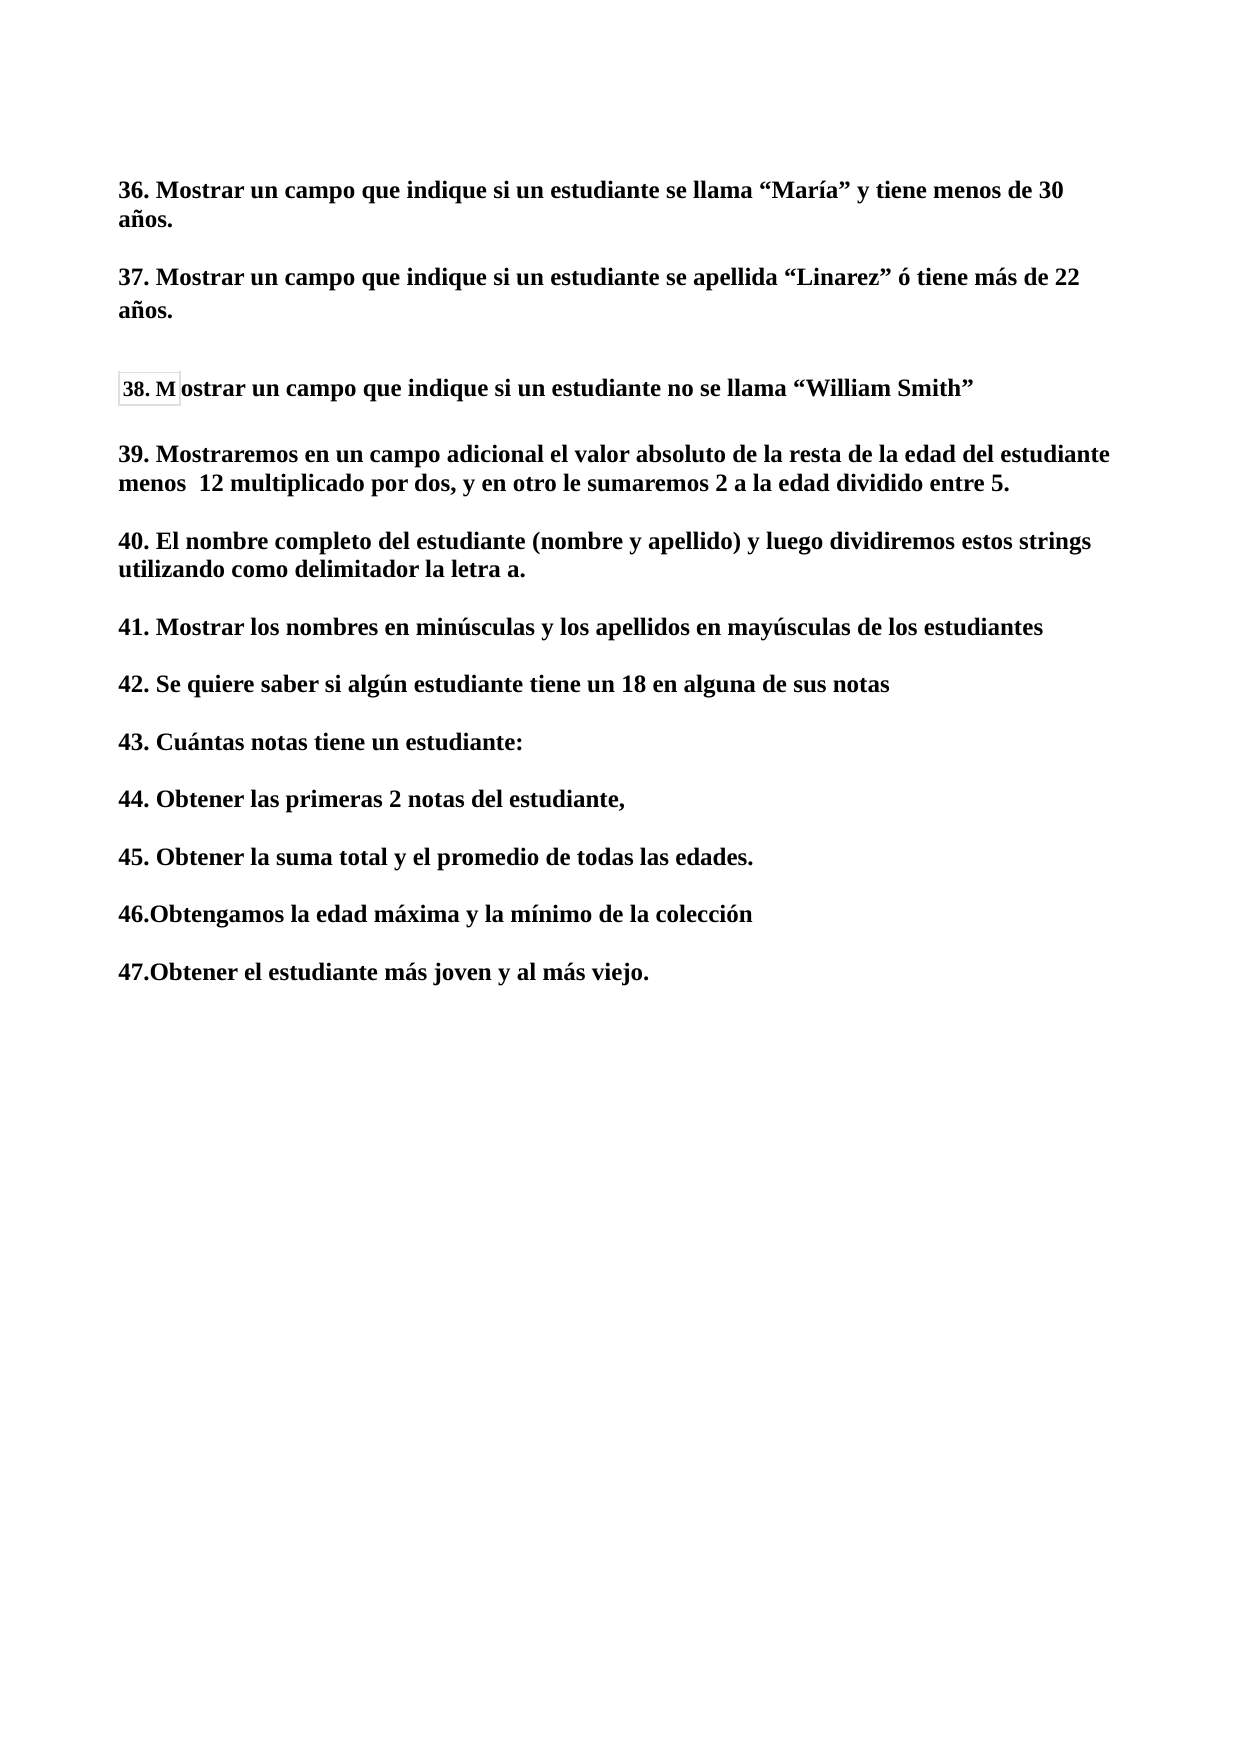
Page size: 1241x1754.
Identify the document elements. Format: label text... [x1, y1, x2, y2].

text 46.Obtengamos la edad máxima y la mínimo de la colección [118, 899, 1122, 928]
text 36. Mostrar un campo que indique si un estudiante se llama “María” y tiene menos de 30 años. [118, 176, 1122, 233]
text ostrar un campo que indique si un estudiante no se llama “William Smith” [181, 371, 1122, 406]
text 42. Se quiere saber si algún estudiante tiene un 18 en alguna de sus notas [118, 669, 1122, 698]
text 45. Obtener la suma total y el promedio de todas las edades. [118, 842, 1122, 871]
text 39. Mostraremos en un campo adicional el valor absoluto de la resta de la edad del estudiante menos 12 multiplicado por dos, y en otro le sumaremos 2 a la edad dividido entre 5. [118, 439, 1122, 497]
text 47.Obtener el estudiante más joven y al más viejo. [118, 957, 1122, 986]
text 43. Cuántas notas tiene un estudiante: [118, 727, 1122, 756]
text 44. Obtener las primeras 2 notas del estudiante, [118, 784, 1122, 813]
text 41. Mostrar los nombres en minúsculas y los apellidos en mayúsculas de los estudiantes [118, 612, 1122, 641]
text 40. El nombre completo del estudiante (nombre y apellido) y luego dividiremos estos strings utilizando como delimitador la letra a. [118, 526, 1122, 583]
text 37. Mostrar un campo que indique si un estudiante se apellida “Linarez” ó tiene más de 22 años. [118, 262, 1122, 324]
text 38. M [120, 373, 179, 404]
